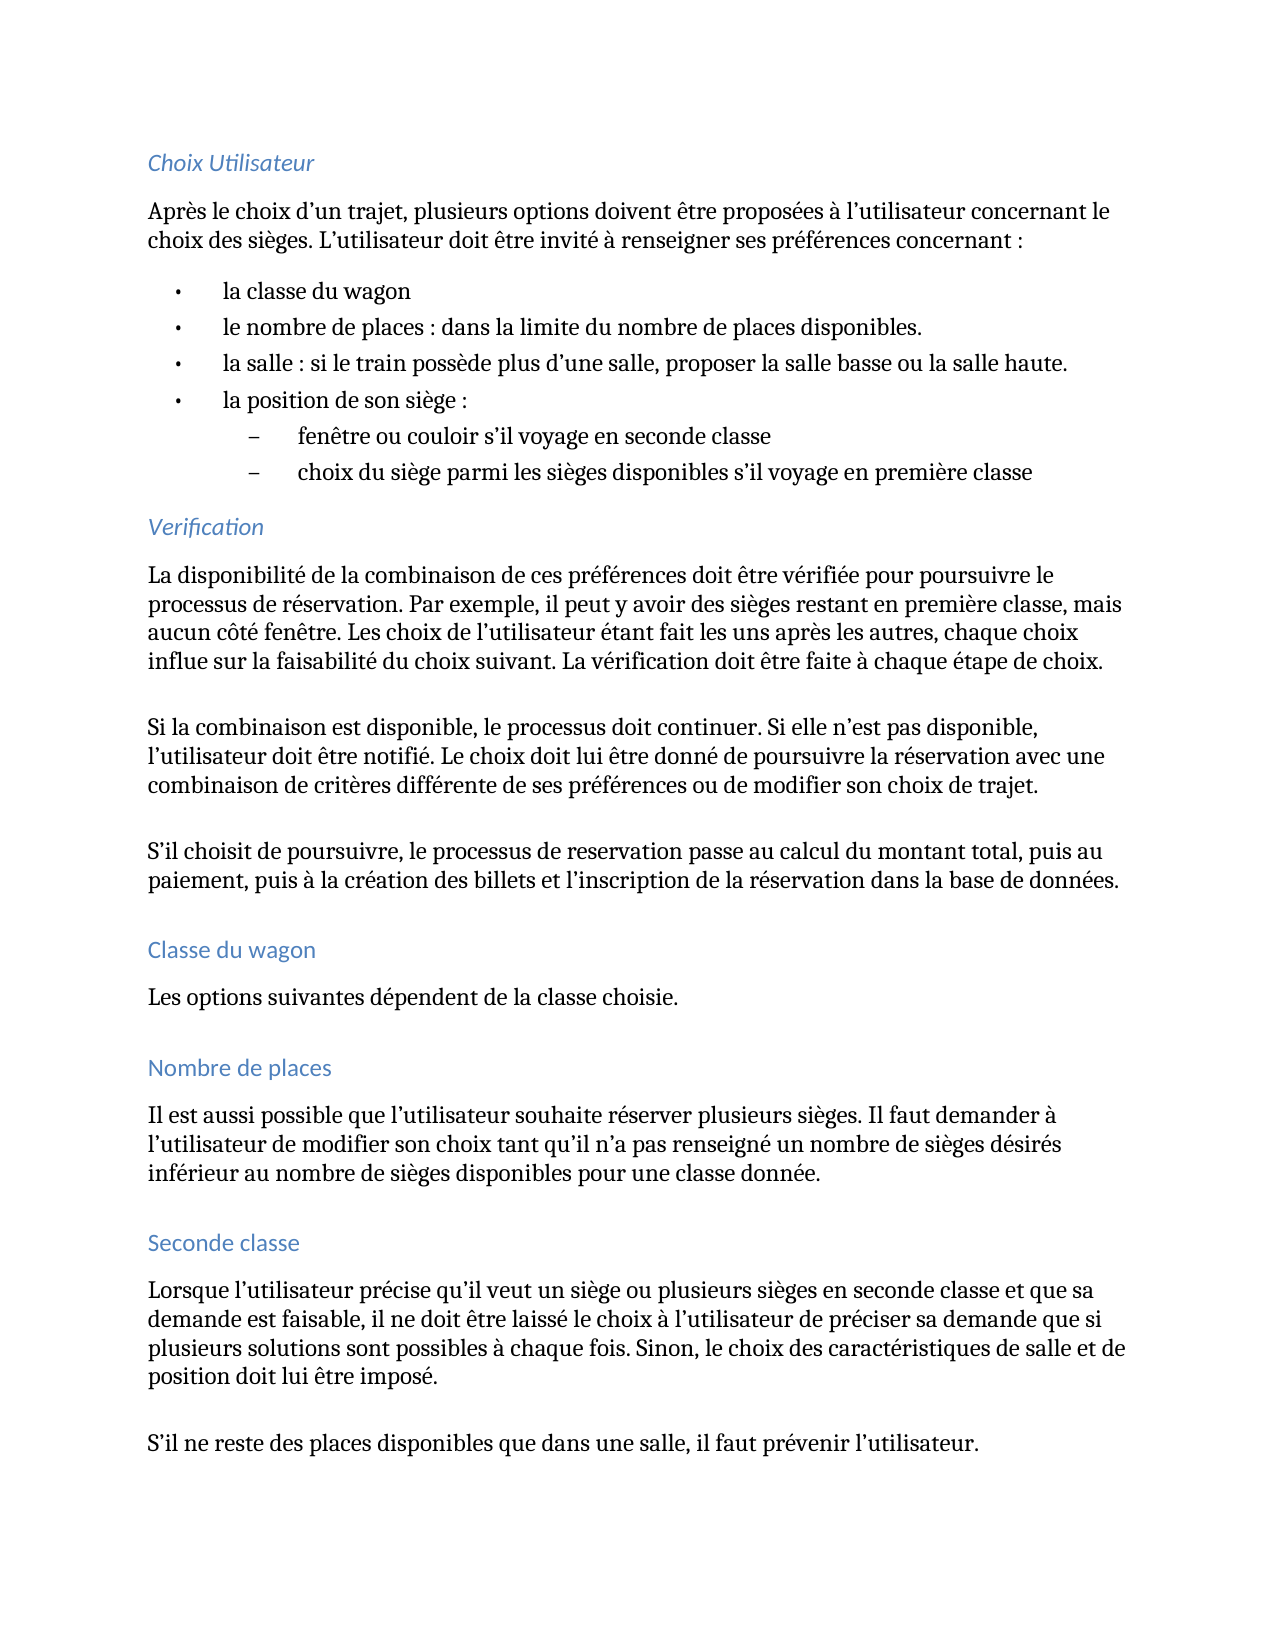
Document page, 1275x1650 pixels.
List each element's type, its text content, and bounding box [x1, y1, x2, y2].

subtitle Classe du wagon [148, 934, 1127, 964]
subtitle Verification [148, 511, 1127, 542]
list la salle : si le train possède plus d’une salle, proposer la salle basse ou la salle haute. [173, 349, 1127, 378]
text S’il ne reste des places disponibles que dans une salle, il faut prévenir l’utilisateur. [148, 1428, 1127, 1457]
text Après le choix d’un trajet, plusieurs options doivent être proposées à l’utilisateur concernant le choix des sièges. L’utilisateur doit être invité à renseigner ses préférences concernant : [148, 197, 1127, 254]
subtitle Seconde classe [148, 1227, 1127, 1257]
list fenêtre ou couloir s’il voyage en seconde classe [248, 422, 1127, 451]
text Les options suivantes dépendent de la classe choisie. [148, 983, 1127, 1012]
text S’il choisit de poursuivre, le processus de reservation passe au calcul du montant total, puis au paiement, puis à la création des billets et l’inscription de la réservation dans la base de données. [148, 837, 1127, 894]
list choix du siège parmi les sièges disponibles s’il voyage en première classe [248, 458, 1127, 487]
text Il est aussi possible que l’utilisateur souhaite réserver plusieurs sièges. Il faut demander à l’utilisateur de modifier son choix tant qu’il n’a pas renseigné un nombre de sièges désirés inférieur au nombre de sièges disponibles pour une classe donnée. [148, 1101, 1127, 1187]
subtitle Choix Utilisateur [148, 148, 1127, 178]
subtitle Nombre de places [148, 1052, 1127, 1082]
text Si la combinaison est disponible, le processus doit continuer. Si elle n’est pas disponible, l’utilisateur doit être notifié. Le choix doit lui être donné de poursuivre la réservation avec une combinaison de critères différente de ses préférences ou de modifier son choix de trajet. [148, 713, 1127, 799]
text La disponibilité de la combinaison de ces préférences doit être vérifiée pour poursuivre le processus de réservation. Par exemple, il peut y avoir des sièges restant en première classe, mais aucun côté fenêtre. Les choix de l’utilisateur étant fait les uns après les autres, chaque choix influe sur la faisabilité du choix suivant. La vérification doit être faite à chaque étape de choix. [148, 561, 1127, 676]
text Lorsque l’utilisateur précise qu’il veut un siège ou plusieurs sièges en seconde classe et que sa demande est faisable, il ne doit être laissé le choix à l’utilisateur de préciser sa demande que si plusieurs solutions sont possibles à chaque fois. Sinon, le choix des caractéristiques de salle et de position doit lui être imposé. [148, 1276, 1127, 1391]
list la position de son siège : [173, 386, 1127, 414]
list le nombre de places : dans la limite du nombre de places disponibles. [173, 313, 1127, 342]
list la classe du wagon [173, 277, 1127, 306]
